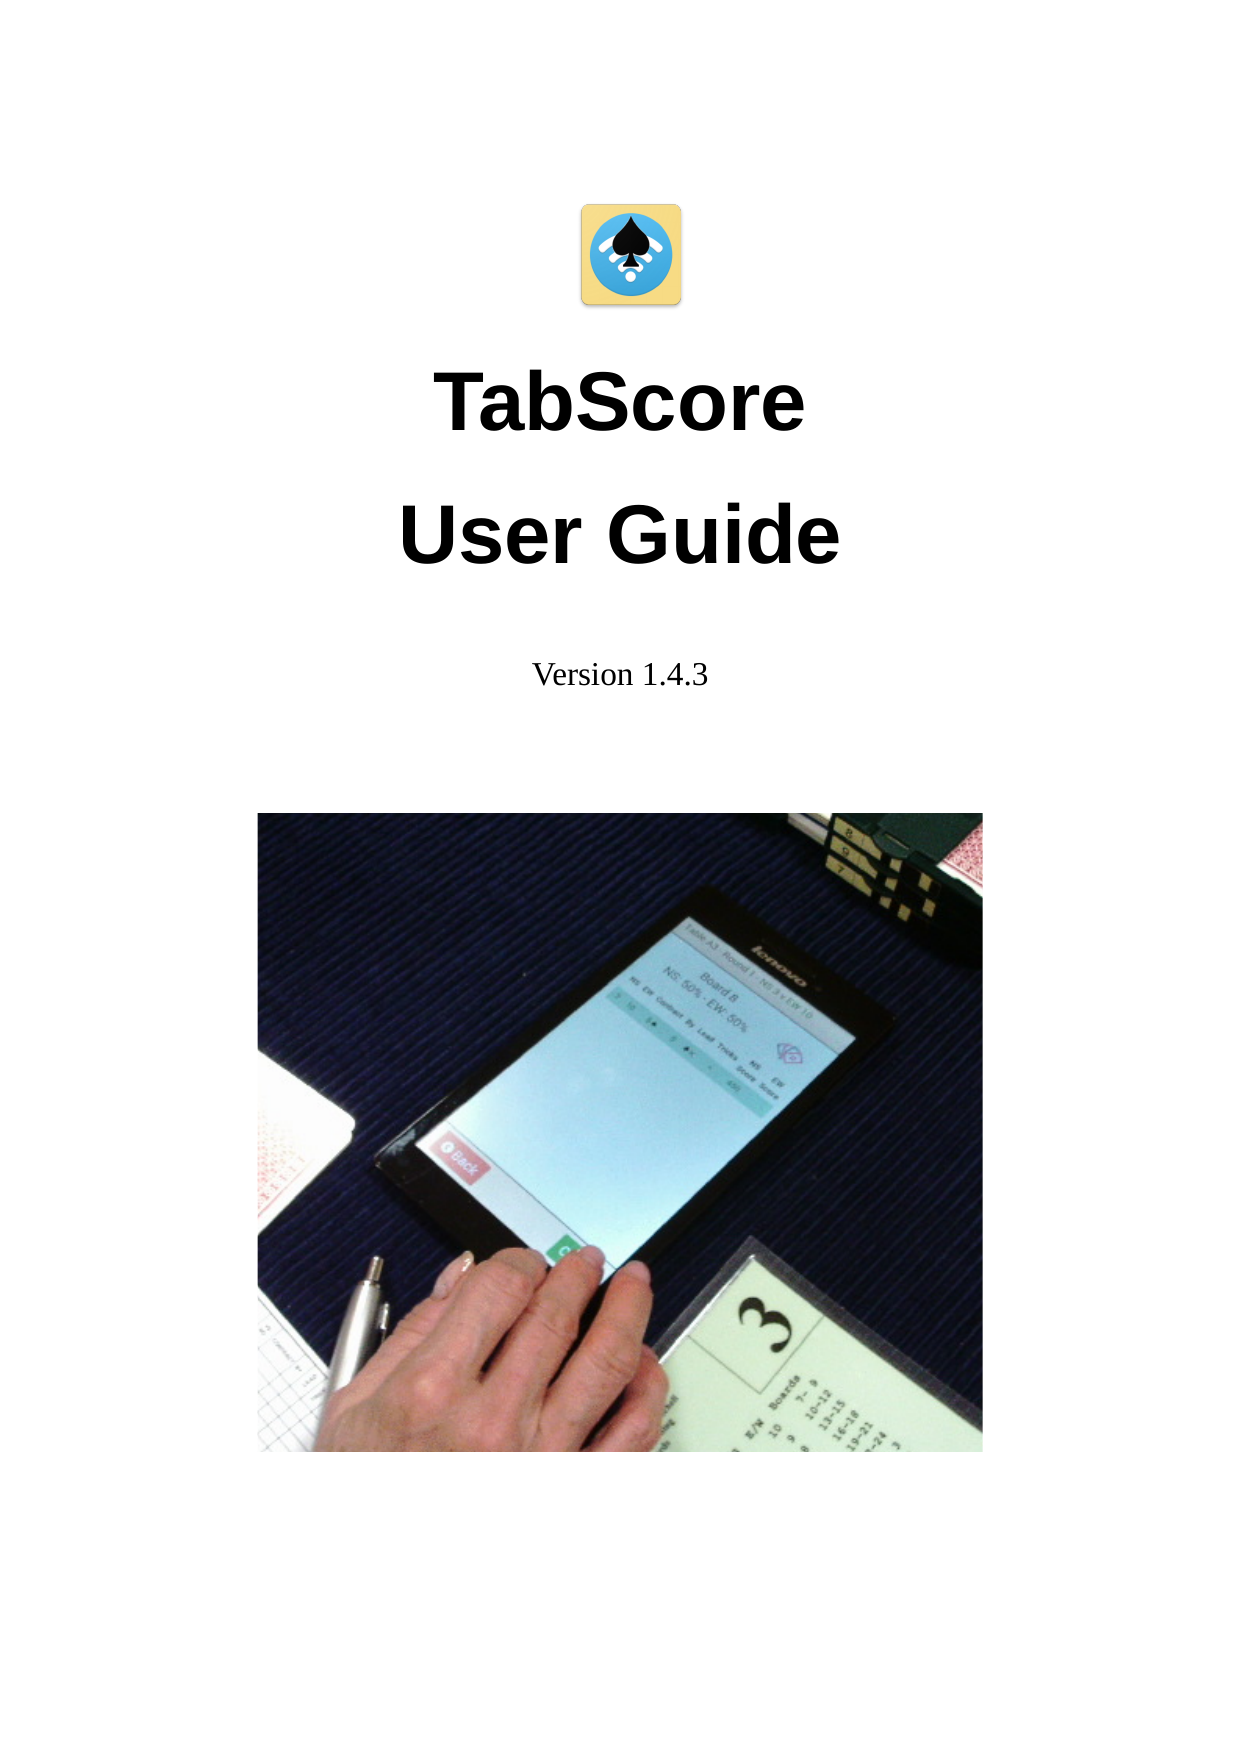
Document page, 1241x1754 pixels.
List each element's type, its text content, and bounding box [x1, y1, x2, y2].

picture [257, 813, 983, 1452]
title TabScore [118, 352, 1122, 448]
picture [568, 191, 694, 318]
title User Guide [118, 486, 1122, 581]
text Version 1.4.3 [118, 654, 1122, 693]
